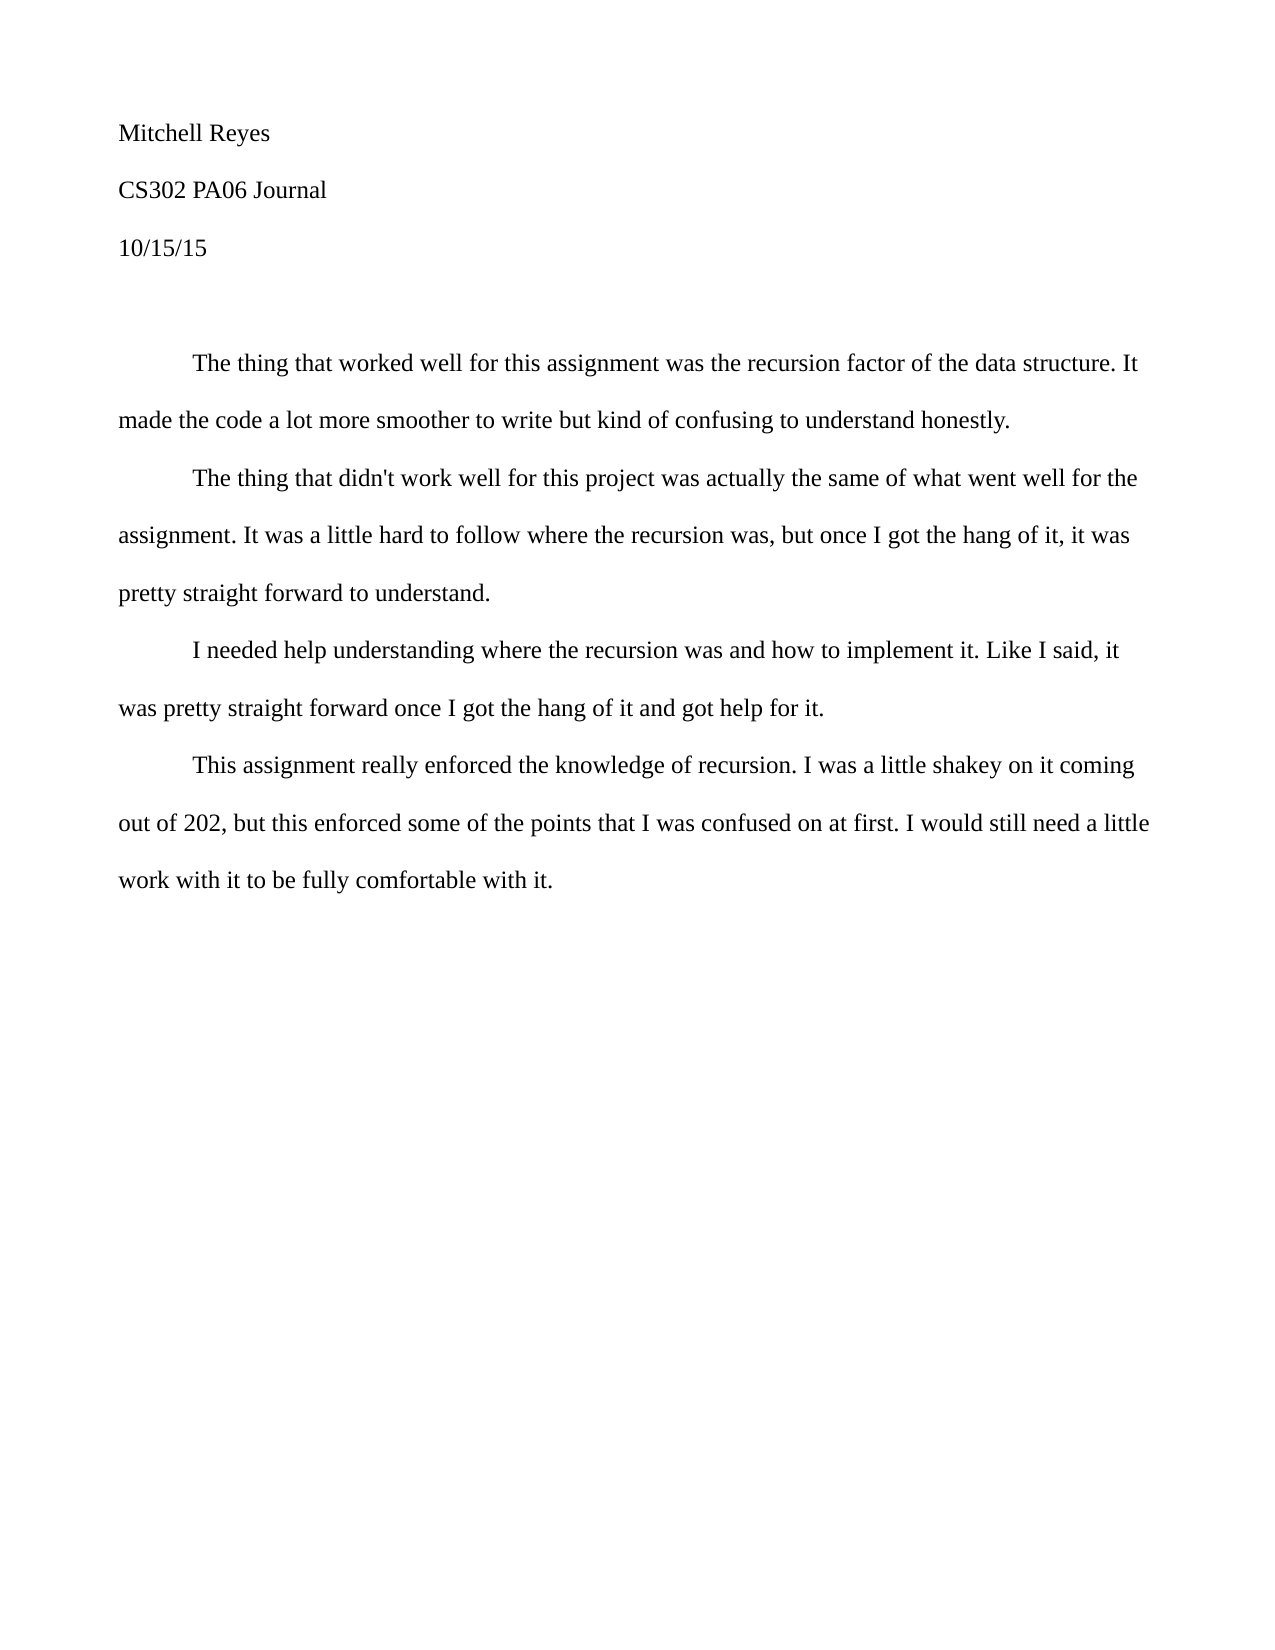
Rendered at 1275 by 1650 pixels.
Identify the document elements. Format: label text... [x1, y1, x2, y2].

text The thing that worked well for this assignment was the recursion factor of the data structure. It made the code a lot more smoother to write but kind of confusing to understand honestly. [118, 348, 1157, 434]
text This assignment really enforced the knowledge of recursion. I was a little shakey on it coming out of 202, but this enforced some of the points that I was confused on at first. I would still need a little work with it to be fully comfortable with it. [118, 751, 1157, 894]
text 10/15/15 [118, 233, 1157, 262]
text CS302 PA06 Journal [118, 176, 1157, 204]
text I needed help understanding where the recursion was and how to implement it. Like I said, it was pretty straight forward once I got the hang of it and got help for it. [118, 636, 1157, 722]
text Mitchell Reyes [118, 118, 1157, 147]
text The thing that didn't work well for this project was actually the same of what went well for the assignment. It was a little hard to follow where the recursion was, but once I got the hang of it, it was pretty straight forward to understand. [118, 463, 1157, 607]
